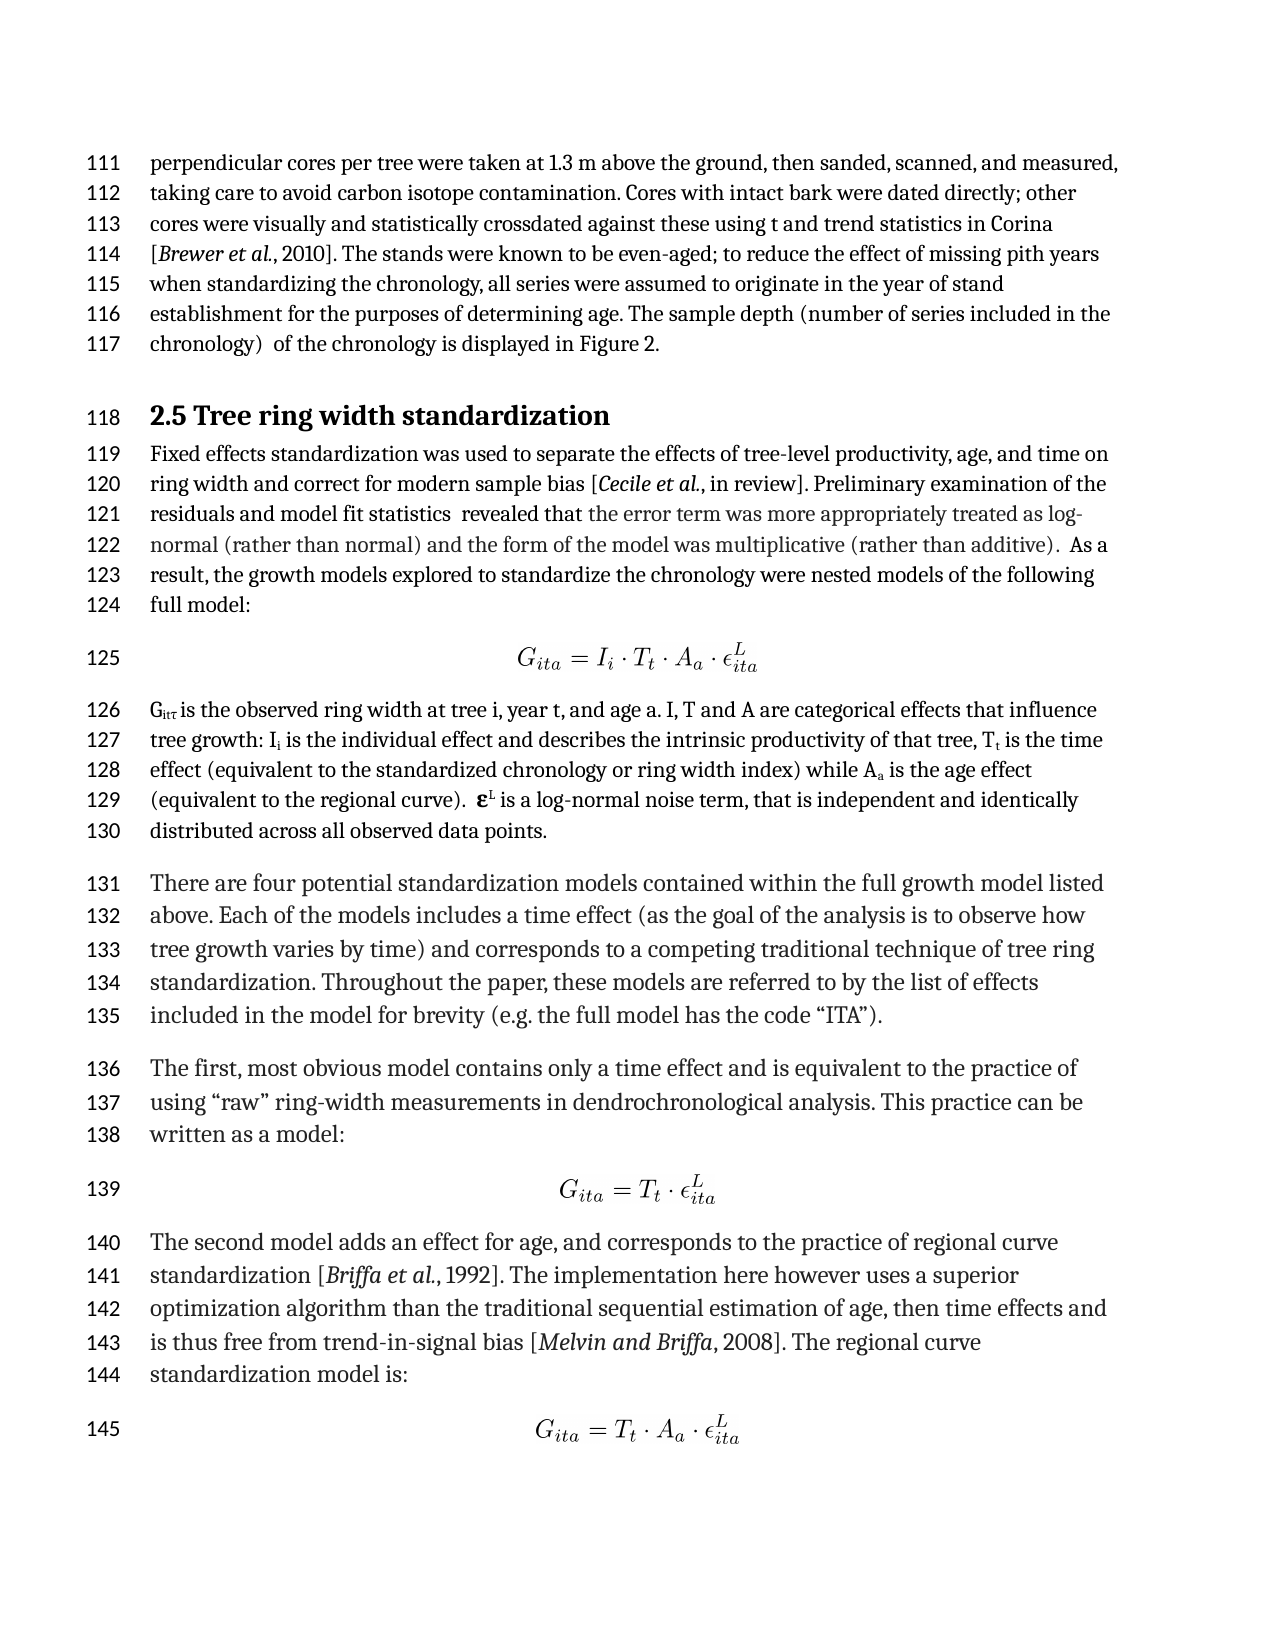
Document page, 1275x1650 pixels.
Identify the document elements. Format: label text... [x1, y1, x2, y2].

text There are four potential standardization models contained within the full growth model listed above. Each of the models includes a time effect (as the goal of the analysis is to observe how tree growth varies by time) and corresponds to a competing traditional technique of tree ring standardization. Throughout the paper, these models are referred to by the list of effects included in the model for brevity (e.g. the full model has the code “ITA”). [150, 868, 1125, 1029]
picture [536, 1414, 739, 1444]
text The first, most obvious model contains only a time effect and is equivalent to the practice of using “raw” ring-width measurements in dendrochronological analysis. This practice can be written as a model: [150, 1054, 1125, 1149]
text perpendicular cores per tree were taken at 1.3 m above the ground, then sanded, scanned, and measured, taking care to avoid carbon isotope contamination. Cores with intact bark were dated directly; other cores were visually and statistically crossdated against these using t and trend statistics in Corina [Brewer et al., 2010]. The stands were known to be even-aged; to reduce the effect of missing pith years when standardizing the chronology, all series were assumed to originate in the year of stand establishment for the purposes of determining age. The sample depth (number of series included in the chronology) of the chronology is displayed in Figure 2. [150, 150, 1125, 358]
text The second model adds an effect for age, and corresponds to the practice of regional curve standardization [Briffa et al., 1992]. The implementation here however uses a superior optimization algorithm than the traditional sequential estimation of age, then time effects and is thus free from trend-in-signal bias [Melvin and Briffa, 2008]. The regional curve standardization model is: [150, 1228, 1125, 1389]
picture [518, 642, 757, 672]
picture [560, 1174, 715, 1204]
subtitle 2.5 Tree ring width standardization [611, 399, 1125, 432]
text Gitτ is the observed ring width at tree i, year t, and age a. I, T and A are categorical effects that influence tree growth: Ii is the individual effect and describes the intrinsic productivity of that tree, Tt is the time effect (equivalent to the standardized chronology or ring width index) while Aa is the age effect (equivalent to the regional curve). εL is a log-normal noise term, that is independent and identically distributed across all observed data points. [150, 697, 1125, 844]
text Fixed effects standardization was used to separate the effects of tree-level productivity, age, and time on ring width and correct for modern sample bias [Cecile et al., in review]. Preliminary examination of the residuals and model fit statistics revealed that the error term was more appropriately treated as log-normal (rather than normal) and the form of the model was multiplicative (rather than additive). As a result, the growth models explored to standardize the chronology were nested models of the following full model: [150, 441, 1125, 618]
